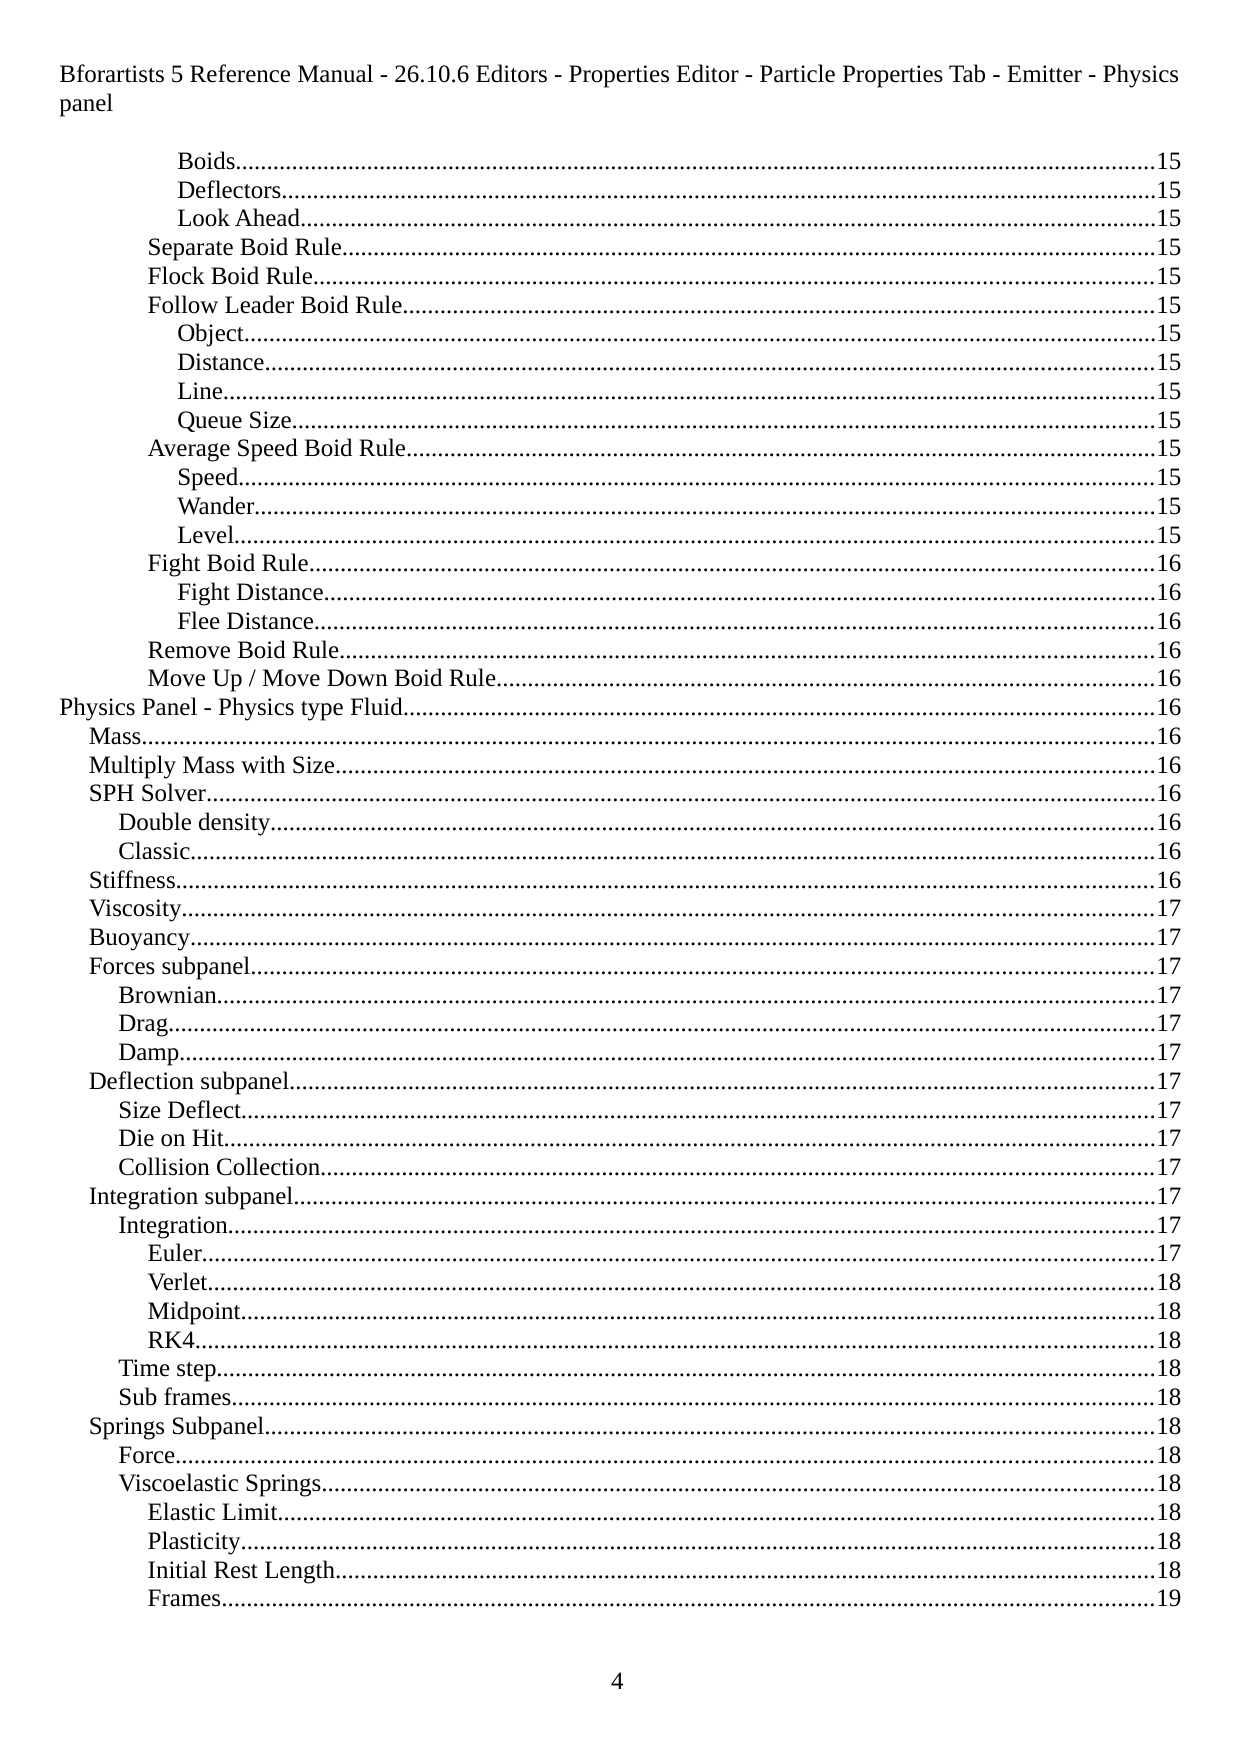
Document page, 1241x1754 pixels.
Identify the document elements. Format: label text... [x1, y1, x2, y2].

text Remove Boid Rule 16 [147, 635, 1181, 663]
text Queue Size 15 [177, 405, 1181, 433]
text Plasticity 18 [147, 1526, 1181, 1555]
text Springs Subpanel 18 [88, 1411, 1181, 1440]
text Force 18 [118, 1440, 1181, 1468]
text Fight Distance 16 [177, 577, 1181, 606]
text Integration subpanel 17 [88, 1181, 1181, 1210]
text Forces subpanel 17 [88, 951, 1181, 980]
text Sub frames 18 [118, 1382, 1181, 1411]
text Euler 17 [147, 1238, 1181, 1267]
text Initial Rest Length 18 [147, 1555, 1181, 1583]
text Time step 18 [118, 1353, 1181, 1382]
text SPH Solver 16 [88, 778, 1181, 807]
text Distance 15 [177, 347, 1181, 376]
text Midpoint 18 [147, 1296, 1181, 1325]
text Integration 17 [118, 1210, 1181, 1238]
text Flock Boid Rule 15 [147, 261, 1181, 290]
text Stiffness 16 [88, 865, 1181, 893]
text Verlet 18 [147, 1267, 1181, 1296]
text Die on Hit 17 [118, 1123, 1181, 1152]
text Boids 15 [177, 146, 1181, 175]
text Physics Panel - Physics type Fluid 16 [59, 692, 1181, 721]
text Speed 15 [177, 462, 1181, 491]
text Object 15 [177, 318, 1181, 347]
text Deflectors 15 [177, 175, 1181, 203]
text Brownian 17 [118, 980, 1181, 1008]
text Viscoelastic Springs 18 [118, 1468, 1181, 1497]
text Line 15 [177, 376, 1181, 405]
text RK4 18 [147, 1325, 1181, 1353]
text Wander 15 [177, 491, 1181, 520]
text Classic 16 [118, 836, 1181, 865]
text Flee Distance 16 [177, 606, 1181, 635]
text Follow Leader Boid Rule 15 [147, 290, 1181, 318]
text Look Ahead 15 [177, 203, 1181, 232]
text Move Up / Move Down Boid Rule 16 [147, 663, 1181, 692]
text Viscosity 17 [88, 893, 1181, 922]
text Buoyancy 17 [88, 922, 1181, 951]
text Frames 19 [147, 1583, 1181, 1612]
text Size Deflect 17 [118, 1095, 1181, 1123]
text Elastic Limit 18 [147, 1497, 1181, 1526]
text Separate Boid Rule 15 [147, 232, 1181, 261]
text Mass 16 [88, 721, 1181, 750]
text Level 15 [177, 520, 1181, 548]
text Deflection subpanel 17 [88, 1066, 1181, 1095]
text Multiply Mass with Size 16 [88, 750, 1181, 778]
text Average Speed Boid Rule 15 [147, 433, 1181, 462]
text Drag 17 [118, 1008, 1181, 1037]
text Damp 17 [118, 1037, 1181, 1066]
text Double density 16 [118, 807, 1181, 836]
text Fight Boid Rule 16 [147, 548, 1181, 577]
text Collision Collection 17 [118, 1152, 1181, 1181]
